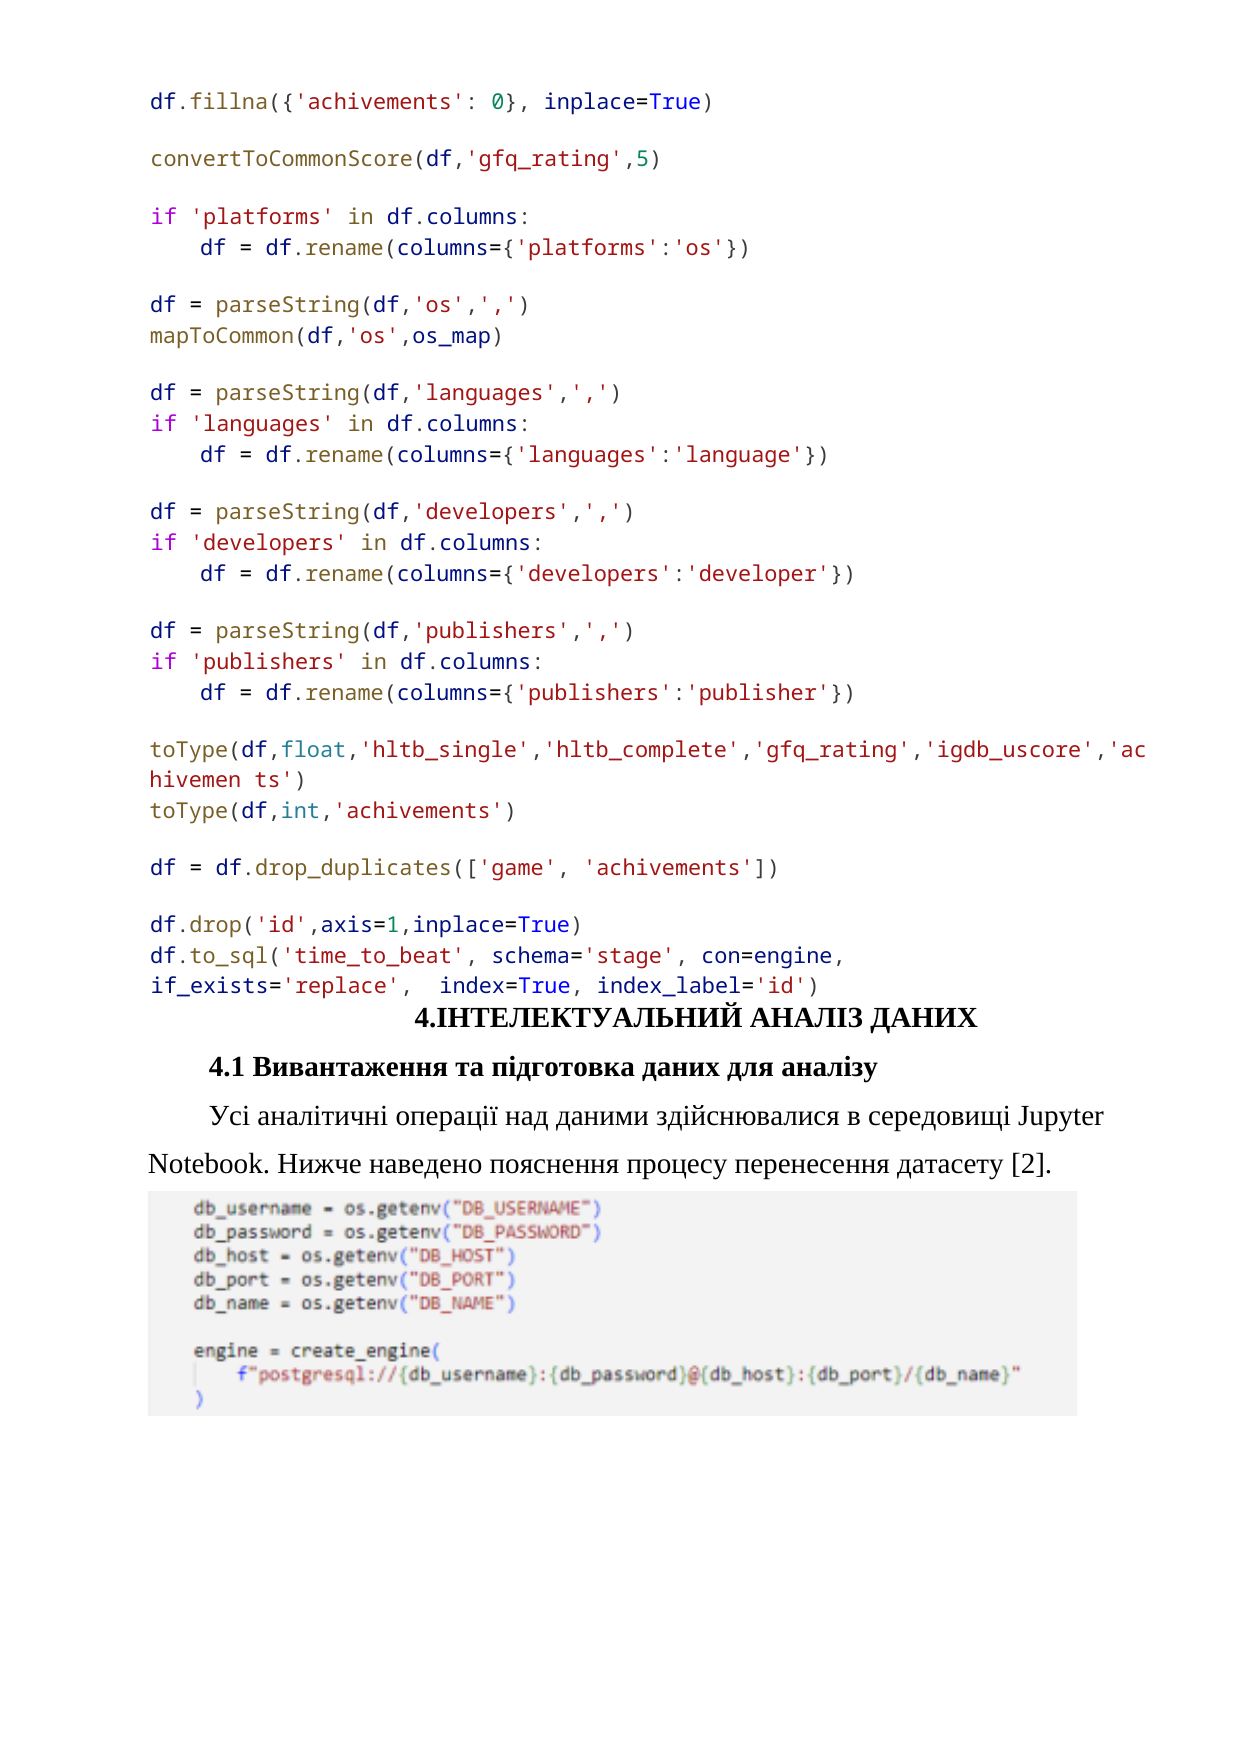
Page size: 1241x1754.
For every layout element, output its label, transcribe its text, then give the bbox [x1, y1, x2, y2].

text 4.1 Вивантаження та підготовка даних для аналізу [208, 1049, 1161, 1082]
text 4.ІНТЕЛЕКТУАЛЬНИЙ АНАЛІЗ ДАНИХ [147, 1000, 978, 1034]
text df = df.rename(columns={'languages':'language'}) [200, 439, 1161, 468]
text df = parseString(df,'os',',') [150, 289, 1161, 319]
text if 'languages' in df.columns: [150, 408, 1161, 438]
text toType(df,int,'achivements') [149, 794, 1161, 824]
text df = df.rename(columns={'platforms':'os'}) [200, 231, 1161, 261]
text toType(df,float,'hltb_single','hltb_complete','gfq_rating','igdb_uscore','achivemen ts') [149, 734, 1150, 794]
picture [147, 1191, 1078, 1416]
text df.drop('id',axis=1,inplace=True) [150, 909, 1161, 939]
text df = parseString(df,'languages',',') [150, 377, 1161, 407]
text df.fillna({'achivements': 0}, inplace=True) [150, 86, 1161, 116]
text Усі аналітичні операції над даними здійснювалися в середовищі Jupyter Notebook. Нижче наведено пояснення процесу перенесення датасету [2]. [148, 1098, 1160, 1416]
text if 'platforms' in df.columns: [150, 201, 1161, 231]
text df = df.drop_duplicates(['game', 'achivements']) [150, 852, 1161, 882]
text convertToCommonScore(df,'gfq_rating',5) [150, 143, 1161, 173]
text if 'developers' in df.columns: [150, 527, 1161, 557]
text df = parseString(df,'publishers',',') [150, 615, 1161, 645]
text df = parseString(df,'developers',',') [150, 496, 1161, 526]
text if 'publishers' in df.columns: [150, 646, 1161, 676]
text mapToCommon(df,'os',os_map) [149, 320, 1161, 349]
text df.to_sql('time_to_beat', schema='stage', con=engine, if_exists='replace', index=True, index_label='id') [150, 940, 1055, 1000]
text df = df.rename(columns={'developers':'developer'}) [200, 558, 1161, 587]
text df = df.rename(columns={'publishers':'publisher'}) [200, 677, 1161, 706]
